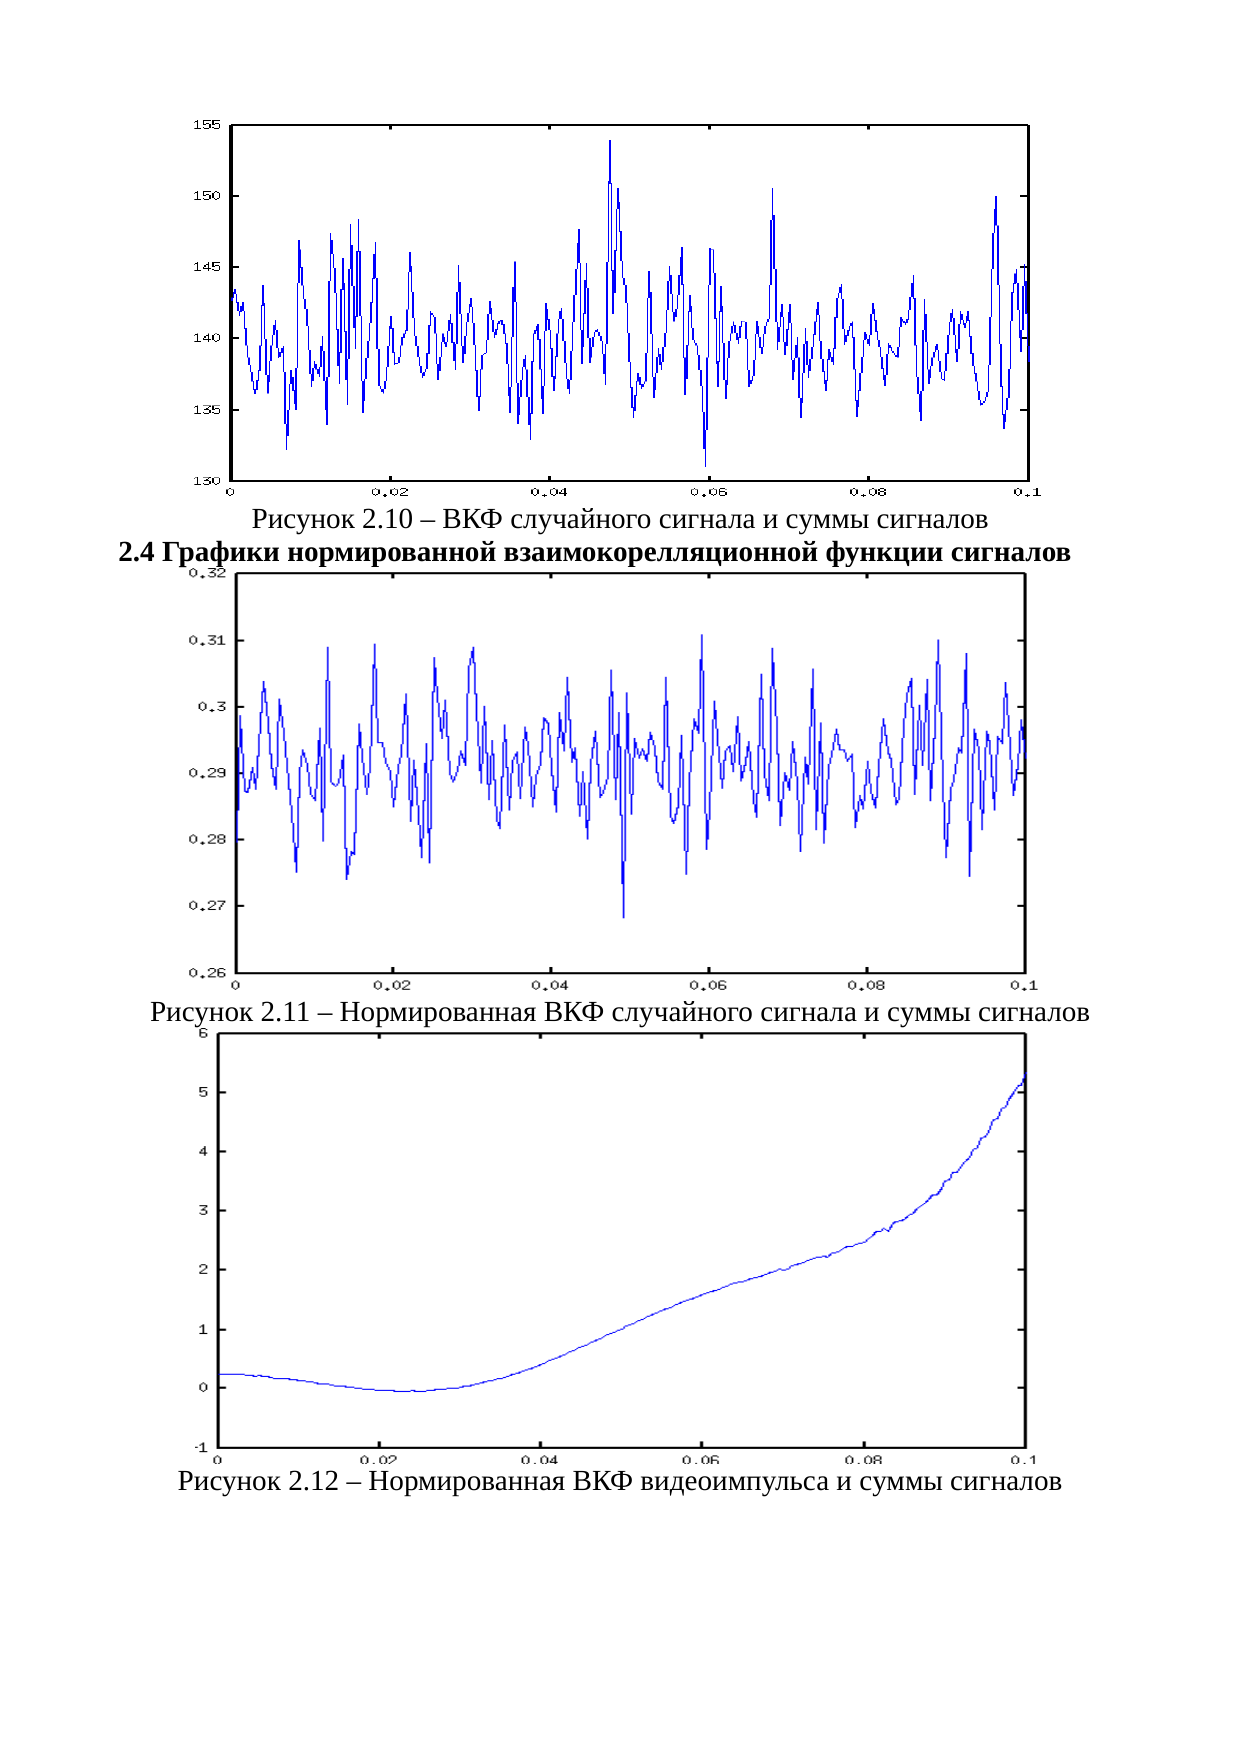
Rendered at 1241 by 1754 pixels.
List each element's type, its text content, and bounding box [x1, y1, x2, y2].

text Рисунок 2.10 – ВКФ случайного сигнала и cуммы сигналов [118, 118, 1122, 534]
picture [188, 567, 1052, 995]
text Рисунок 2.11 – Нормированная ВКФ случайного сигнала и cуммы сигналов [118, 568, 1122, 1028]
picture [195, 1028, 1045, 1464]
picture [194, 118, 1046, 501]
text 2.4 Графики нормированной взаимокорелляционной функции сигналов [118, 534, 1122, 568]
text Рисунок 2.12 – Нормированная ВКФ видеоимпульса и cуммы сигналов [118, 1028, 1122, 1497]
